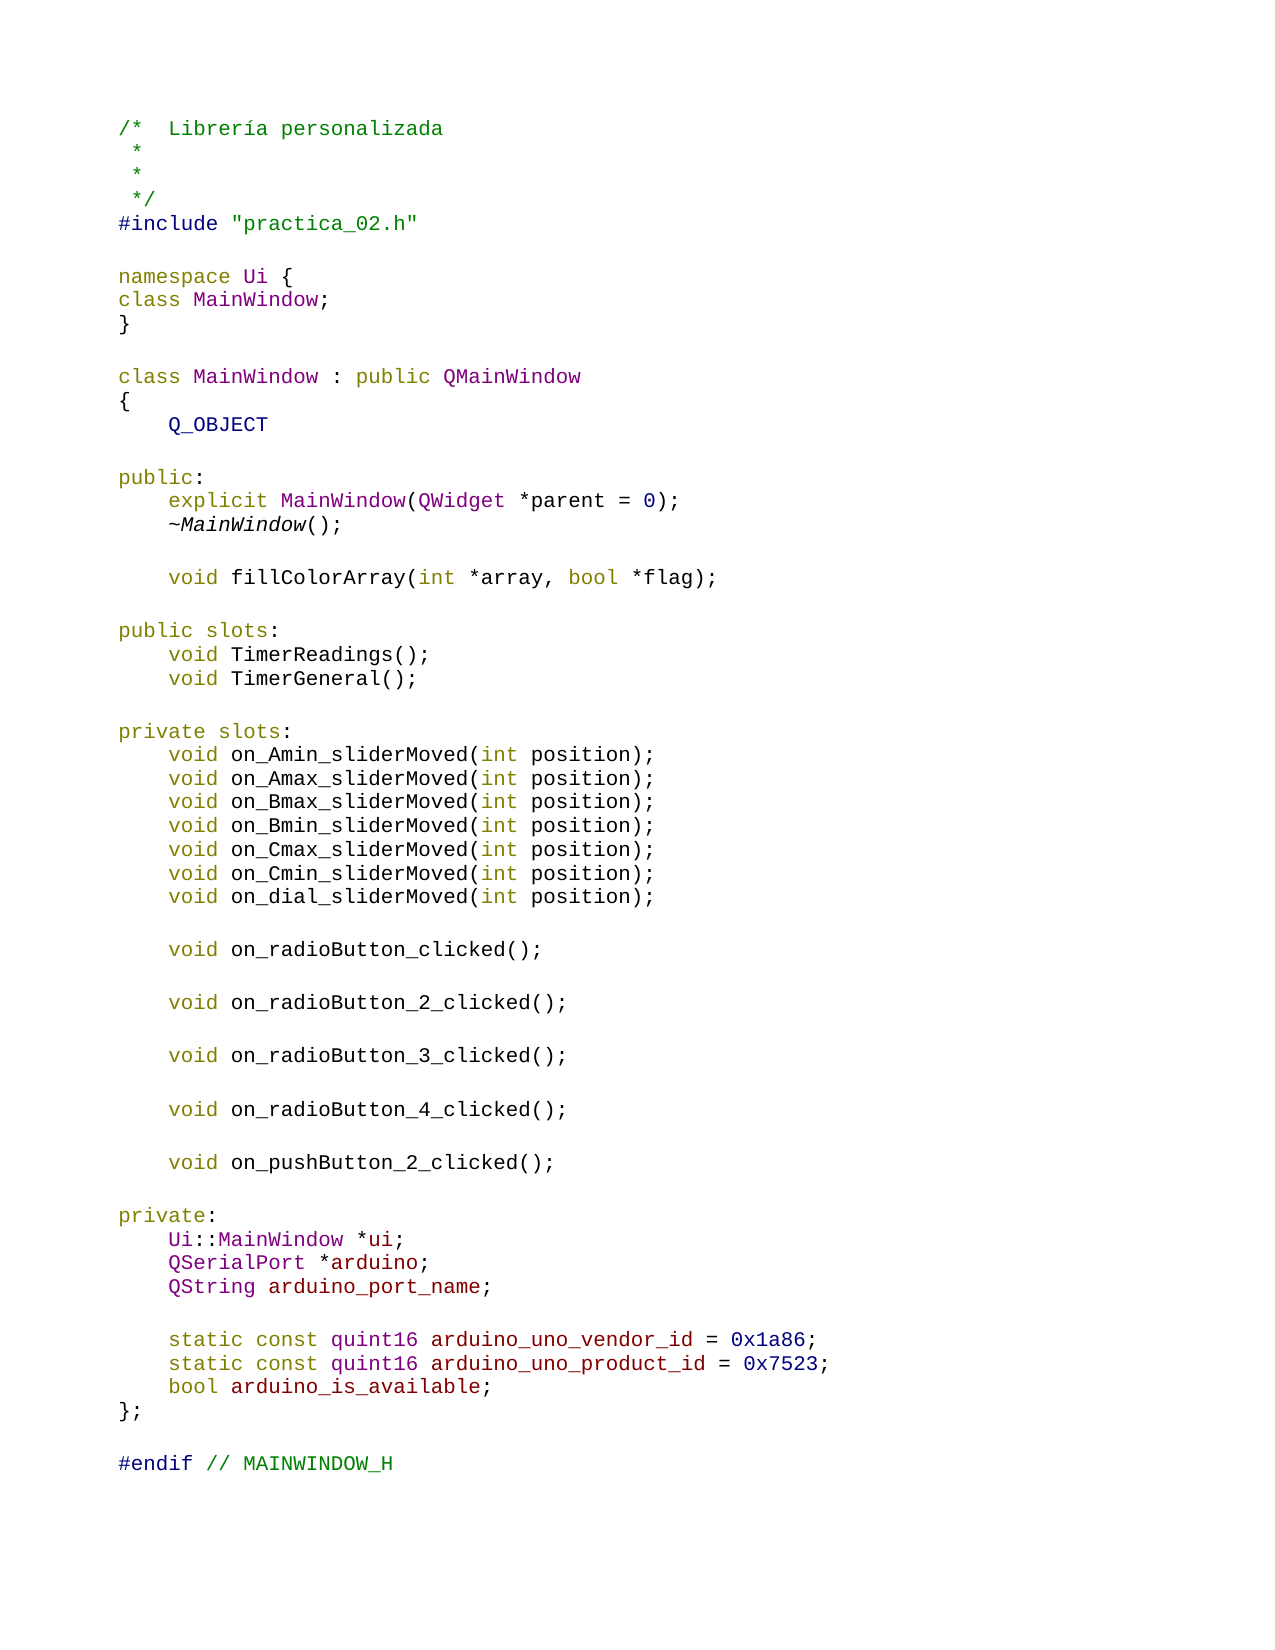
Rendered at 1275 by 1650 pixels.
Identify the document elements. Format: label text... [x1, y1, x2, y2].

text void on_Amin_sliderMoved(int position); [118, 744, 1157, 768]
text static const quint16 arduino_uno_product_id = 0x7523; [118, 1353, 1157, 1376]
text { [118, 390, 1157, 413]
text }; [118, 1400, 1157, 1423]
text public: [118, 467, 1157, 490]
text static const quint16 arduino_uno_vendor_id = 0x1a86; [118, 1329, 1157, 1353]
text Ui::MainWindow *ui; [118, 1228, 1157, 1252]
text void TimerGeneral(); [118, 667, 1157, 691]
text public slots: [118, 620, 1157, 644]
text void on_radioButton_clicked(); [118, 939, 1157, 963]
text * [118, 142, 1157, 165]
text bool arduino_is_available; [118, 1376, 1157, 1400]
text void fillColorArray(int *array, bool *flag); [118, 567, 1157, 591]
text void on_radioButton_4_clicked(); [118, 1099, 1157, 1122]
text namespace Ui { [118, 266, 1157, 289]
text /* Librería personalizada [118, 118, 1157, 142]
text void on_pushButton_2_clicked(); [118, 1152, 1157, 1175]
text void TimerReadings(); [118, 644, 1157, 667]
text class MainWindow : public QMainWindow [118, 366, 1157, 390]
text Q_OBJECT [118, 413, 1157, 437]
text void on_Bmax_sliderMoved(int position); [118, 792, 1157, 815]
text * [118, 165, 1157, 189]
text } [118, 313, 1157, 337]
text #endif // MAINWINDOW_H [118, 1453, 1157, 1477]
text class MainWindow; [118, 289, 1157, 313]
text void on_Cmin_sliderMoved(int position); [118, 862, 1157, 886]
text void on_radioButton_3_clicked(); [118, 1046, 1157, 1069]
text void on_Bmin_sliderMoved(int position); [118, 815, 1157, 839]
text void on_dial_sliderMoved(int position); [118, 886, 1157, 910]
text void on_Cmax_sliderMoved(int position); [118, 839, 1157, 862]
text QString arduino_port_name; [118, 1276, 1157, 1299]
text private: [118, 1205, 1157, 1228]
text explicit MainWindow(QWidget *parent = 0); [118, 490, 1157, 514]
text #include "practica_02.h" [118, 213, 1157, 236]
text void on_Amax_sliderMoved(int position); [118, 768, 1157, 792]
text private slots: [118, 721, 1157, 744]
text void on_radioButton_2_clicked(); [118, 992, 1157, 1016]
text QSerialPort *arduino; [118, 1252, 1157, 1276]
text ~MainWindow(); [118, 514, 1157, 538]
text */ [118, 189, 1157, 213]
